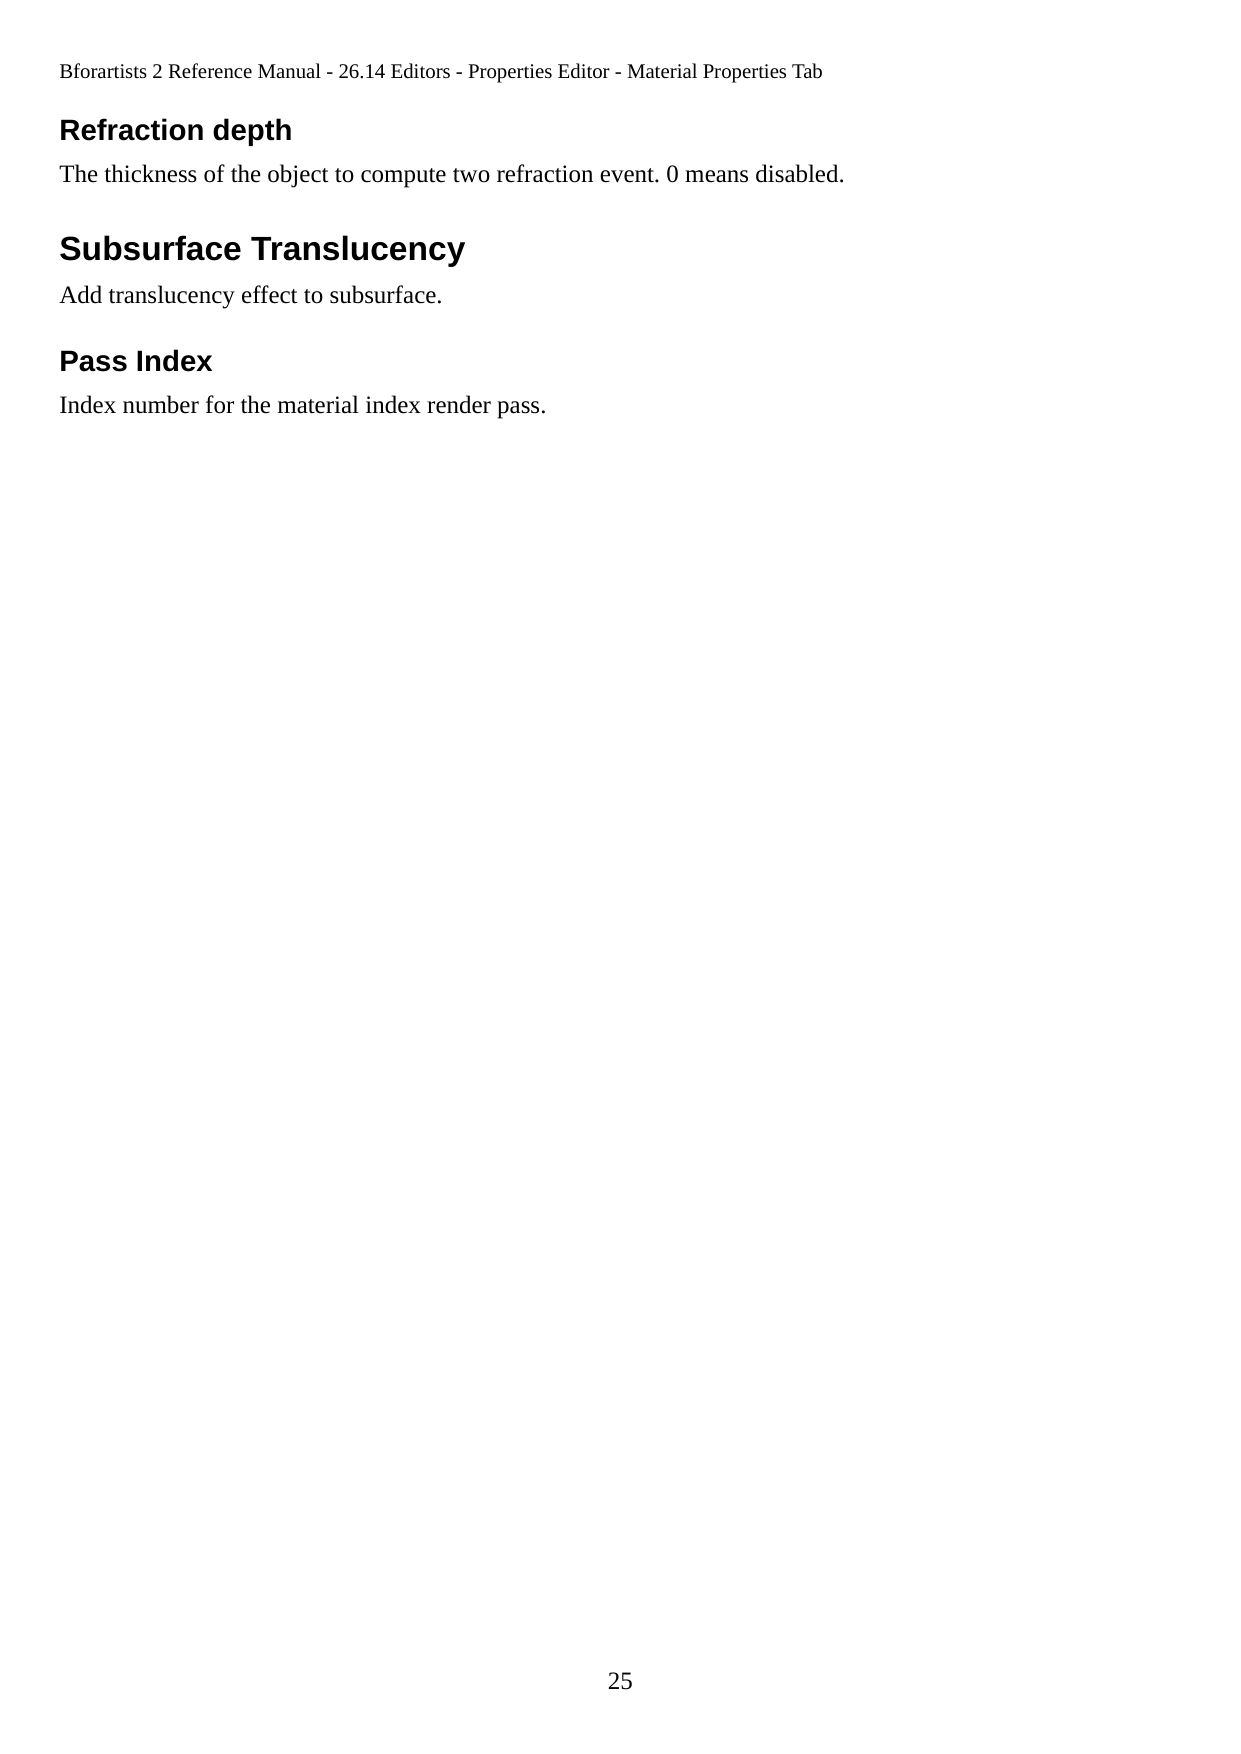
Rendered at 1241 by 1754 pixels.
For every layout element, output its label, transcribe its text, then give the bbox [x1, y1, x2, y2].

subtitle Subsurface Translucency [59, 229, 1181, 267]
subtitle Pass Index [59, 343, 1181, 377]
text The thickness of the object to compute two refraction event. 0 means disabled. [59, 159, 1181, 188]
text Index number for the material index render pass. [59, 390, 1181, 418]
subtitle Refraction depth [59, 113, 1181, 146]
text Add translucency effect to subsurface. [59, 280, 1181, 309]
